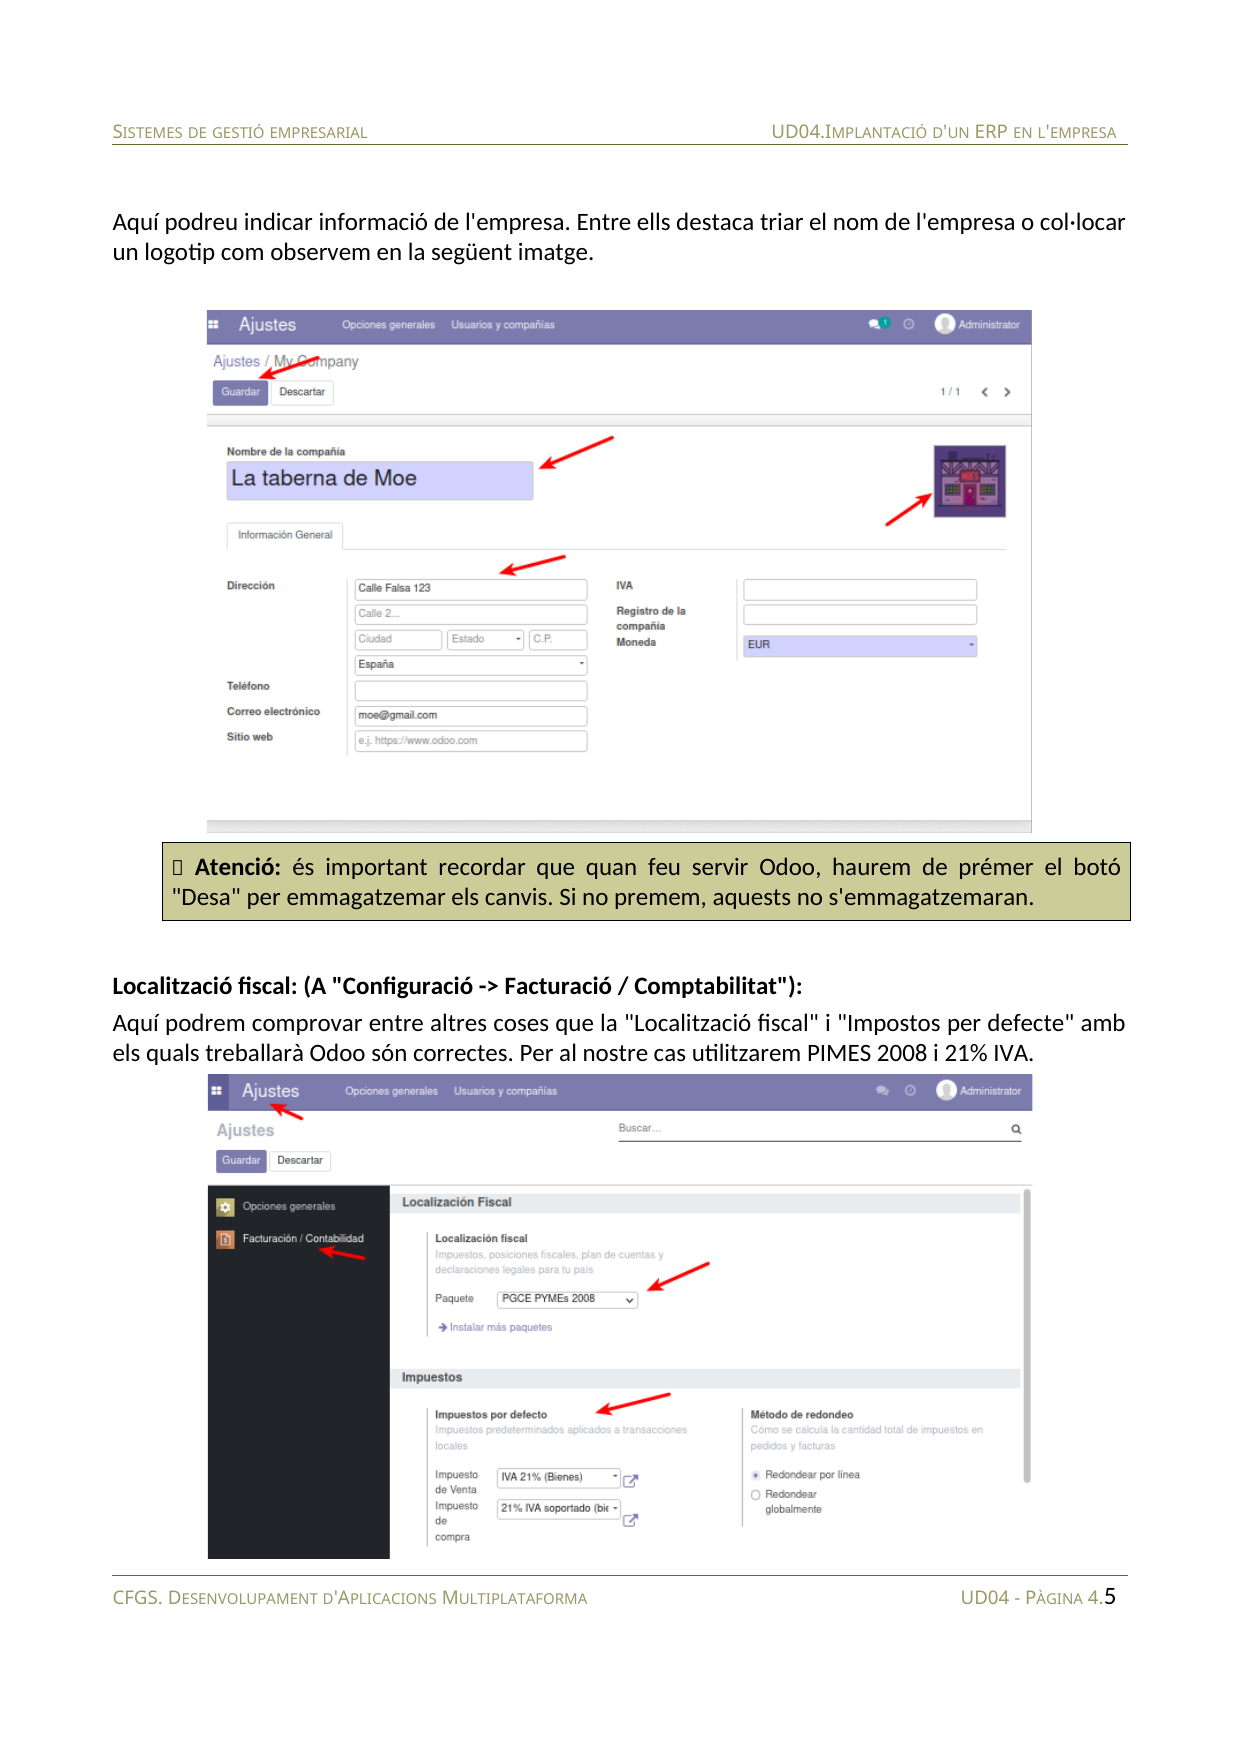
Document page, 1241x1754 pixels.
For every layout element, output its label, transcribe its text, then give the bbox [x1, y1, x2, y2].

picture [207, 1074, 1033, 1559]
text Aquí podrem comprovar entre altres coses que la "Localització fiscal" i "Impostos per defecte" amb els quals treballarà Odoo són correctes. Per al nostre cas utilitzarem PIMES 2008 i 21% IVA. [112, 1007, 1128, 1068]
picture [206, 310, 1034, 833]
text Localització fiscal: (A "Configuració -> Facturació / Comptabilitat"): [112, 970, 1128, 1001]
text ❕ Atenció: és important recordar que quan feu servir Odoo, haurem de prémer el botó "Desa" per emmagatzemar els canvis. Si no premem, aquests no s'emmagatzemaran. [163, 843, 1130, 920]
text Aquí podreu indicar informació de l'empresa. Entre ells destaca triar el nom de l'empresa o col·locar un logotip com observem en la següent imatge. [112, 206, 1128, 267]
